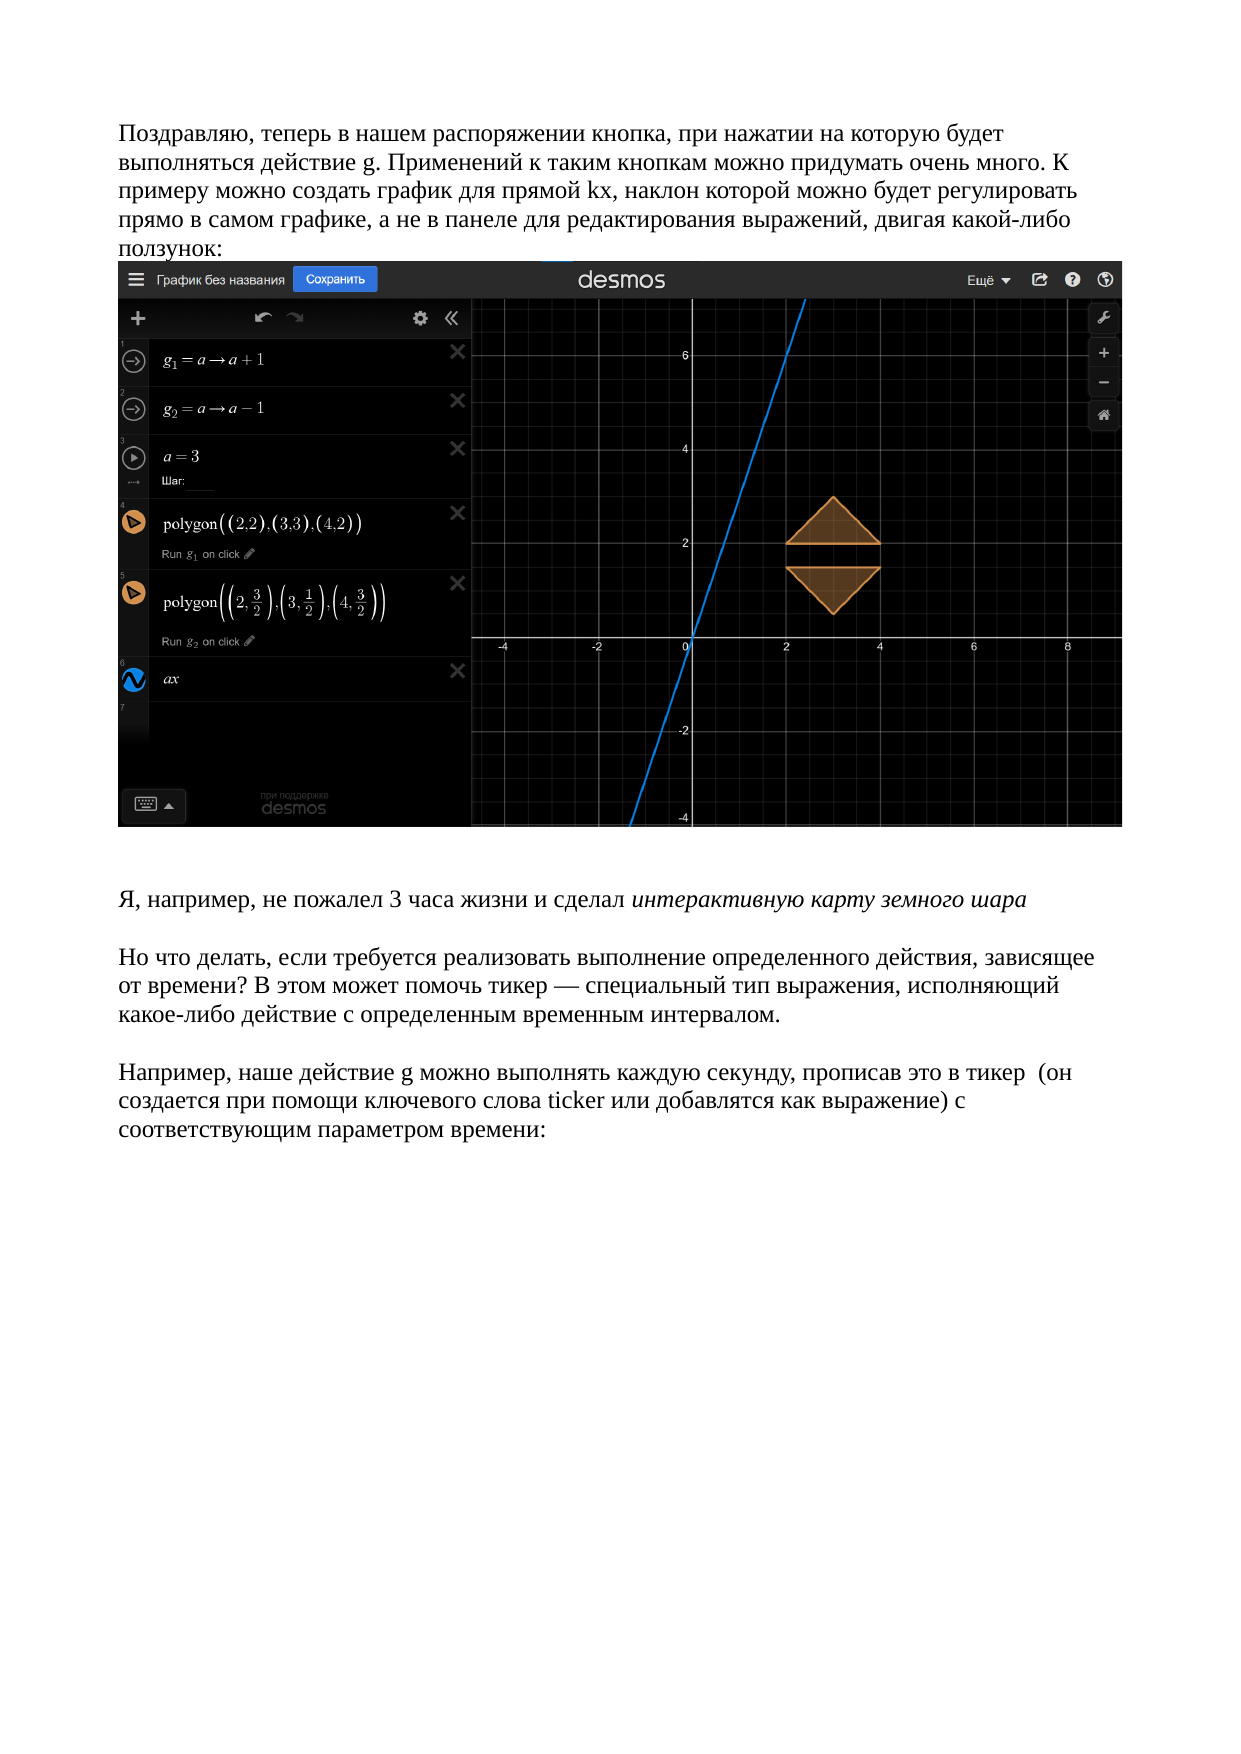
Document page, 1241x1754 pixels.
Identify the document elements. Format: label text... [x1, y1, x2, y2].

text Например, наше действие g можно выполнять каждую секунду, прописав это в тикер (он создается при помощи ключевого слова ticker или добавлятся как выражение) с соответствующим параметром времени: [118, 1057, 1122, 1143]
text Поздравляю, теперь в нашем распоряжении кнопка, при нажатии на которую будет выполняться действие g. Применений к таким кнопкам можно придумать очень много. К примеру можно создать график для прямой kx, наклон которой можно будет регулировать прямо в самом графике, а не в панеле для редактирования выражений, двигая какой-либо ползунок: [118, 118, 1122, 261]
text Я, например, не пожалел 3 часа жизни и сделал интерактивную карту земного шара [118, 884, 1122, 913]
picture [118, 261, 1123, 827]
text Но что делать, если требуется реализовать выполнение определенного действия, зависящее от времени? В этом может помочь тикер — специальный тип выражения, исполняющий какое-либо действие с определенным временным интервалом. [118, 942, 1122, 1028]
